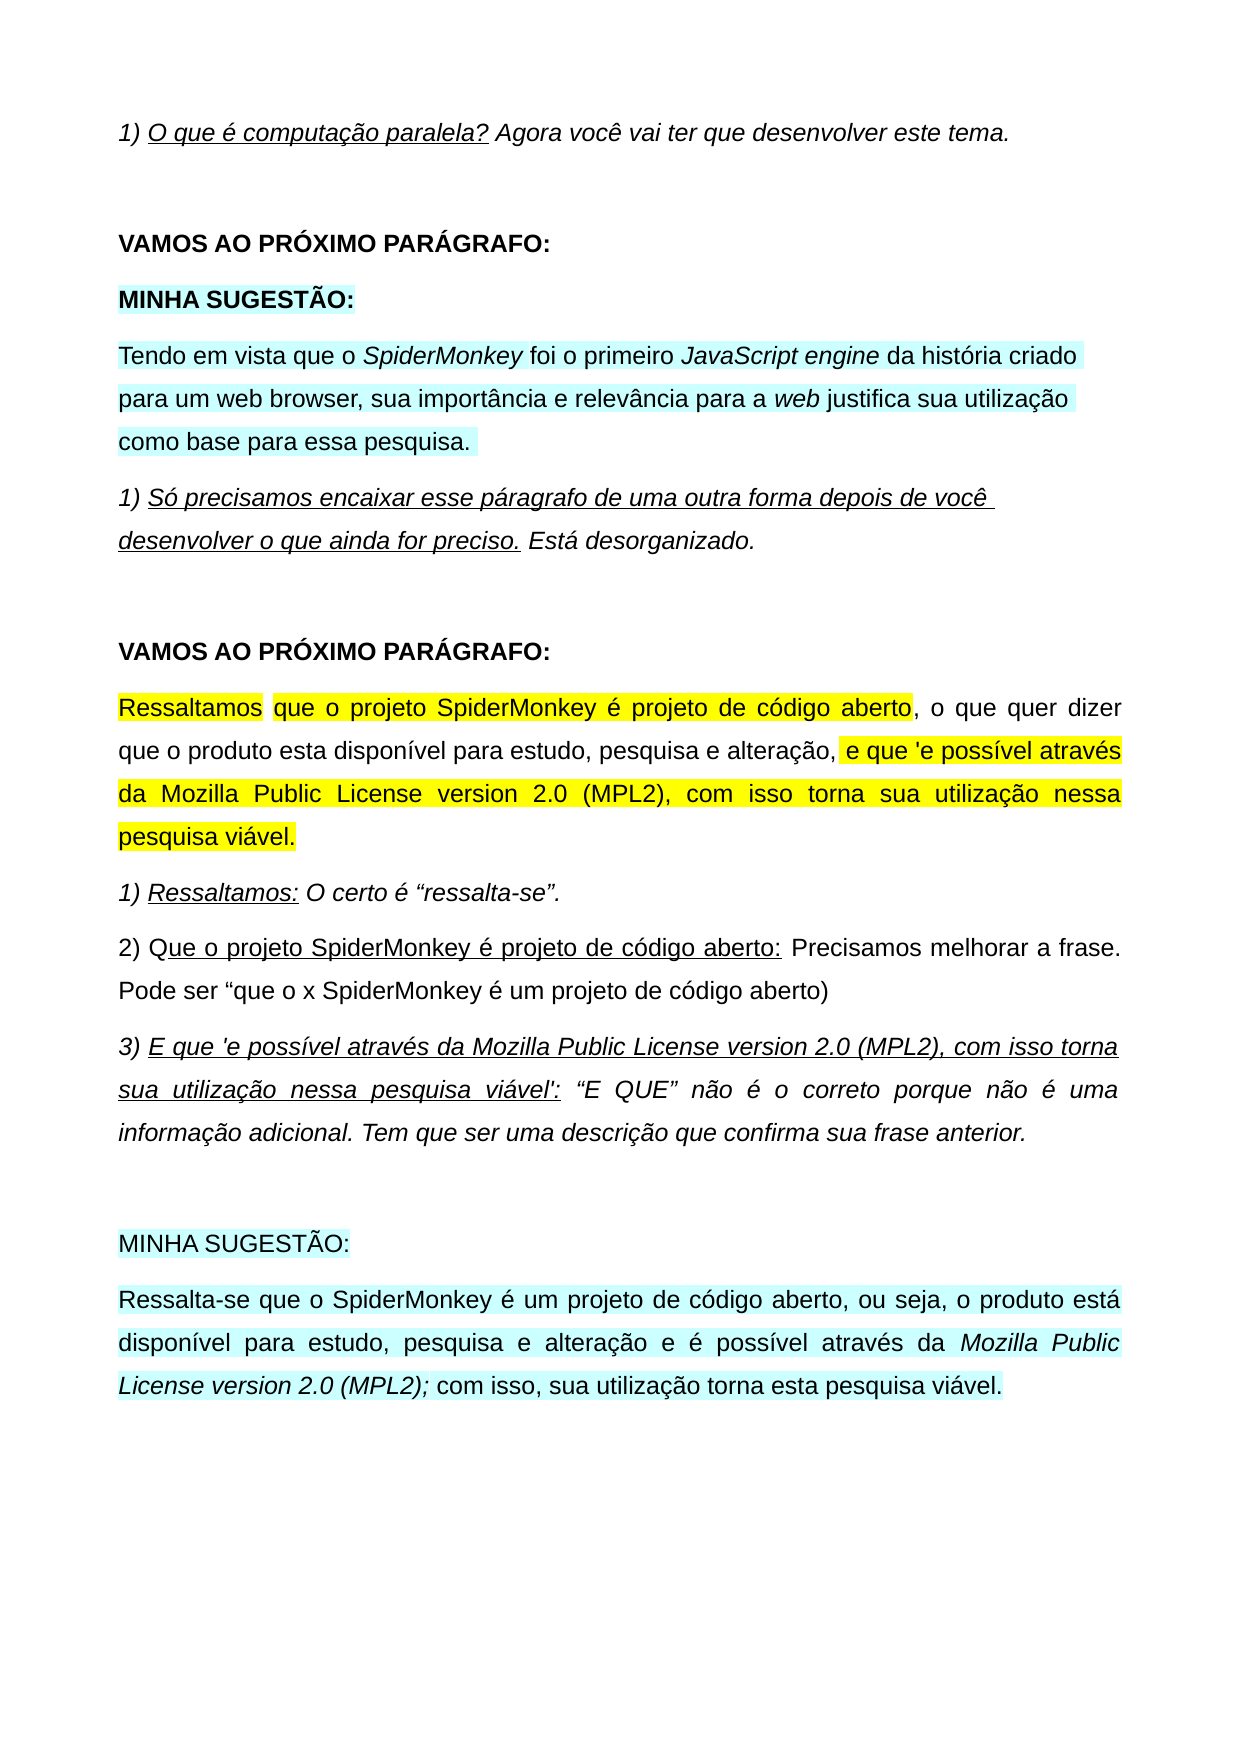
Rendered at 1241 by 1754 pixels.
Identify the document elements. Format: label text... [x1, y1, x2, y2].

text VAMOS AO PRÓXIMO PARÁGRAFO: [118, 229, 1122, 258]
text VAMOS AO PRÓXIMO PARÁGRAFO: [118, 637, 1122, 666]
text 1) Ressaltamos: O certo é “ressalta-se”. [118, 877, 1122, 906]
text 2) Que o projeto SpiderMonkey é projeto de código aberto: Precisamos melhorar a frase. Pode ser “que o x SpiderMonkey é um projeto de código aberto) [118, 933, 1122, 1005]
text MINHA SUGESTÃO: [118, 285, 1122, 314]
text 3) E que 'e possível através da Mozilla Public License version 2.0 (MPL2), com isso torna sua utilização nessa pesquisa viável': “E QUE” não é o correto porque não é uma informação adicional. Tem que ser uma descrição que confirma sua frase anterior. [118, 1032, 1122, 1147]
text Ressalta-se que o SpiderMonkey é um projeto de código aberto, ou seja, o produto está disponível para estudo, pesquisa e alteração e é possível através da Mozilla Public License version 2.0 (MPL2); com isso, sua utilização torna esta pesquisa viável. [118, 1285, 1122, 1400]
text 1) Só precisamos encaixar esse páragrafo de uma outra forma depois de você desenvolver o que ainda for preciso. Está desorganizado. [118, 482, 1122, 554]
text 1) O que é computação paralela? Agora você vai ter que desenvolver este tema. [118, 118, 1122, 147]
text MINHA SUGESTÃO: [118, 1229, 1122, 1258]
text Ressaltamos que o projeto SpiderMonkey é projeto de código aberto, o que quer dizer que o produto esta disponível para estudo, pesquisa e alteração, e que 'e possível através da Mozilla Public License version 2.0 (MPL2), com isso torna sua utilização nessa pesquisa viável. [118, 692, 1122, 851]
text Tendo em vista que o SpiderMonkey foi o primeiro JavaScript engine da história criado para um web browser, sua importância e relevância para a web justifica sua utilização como base para essa pesquisa. [118, 341, 1122, 456]
